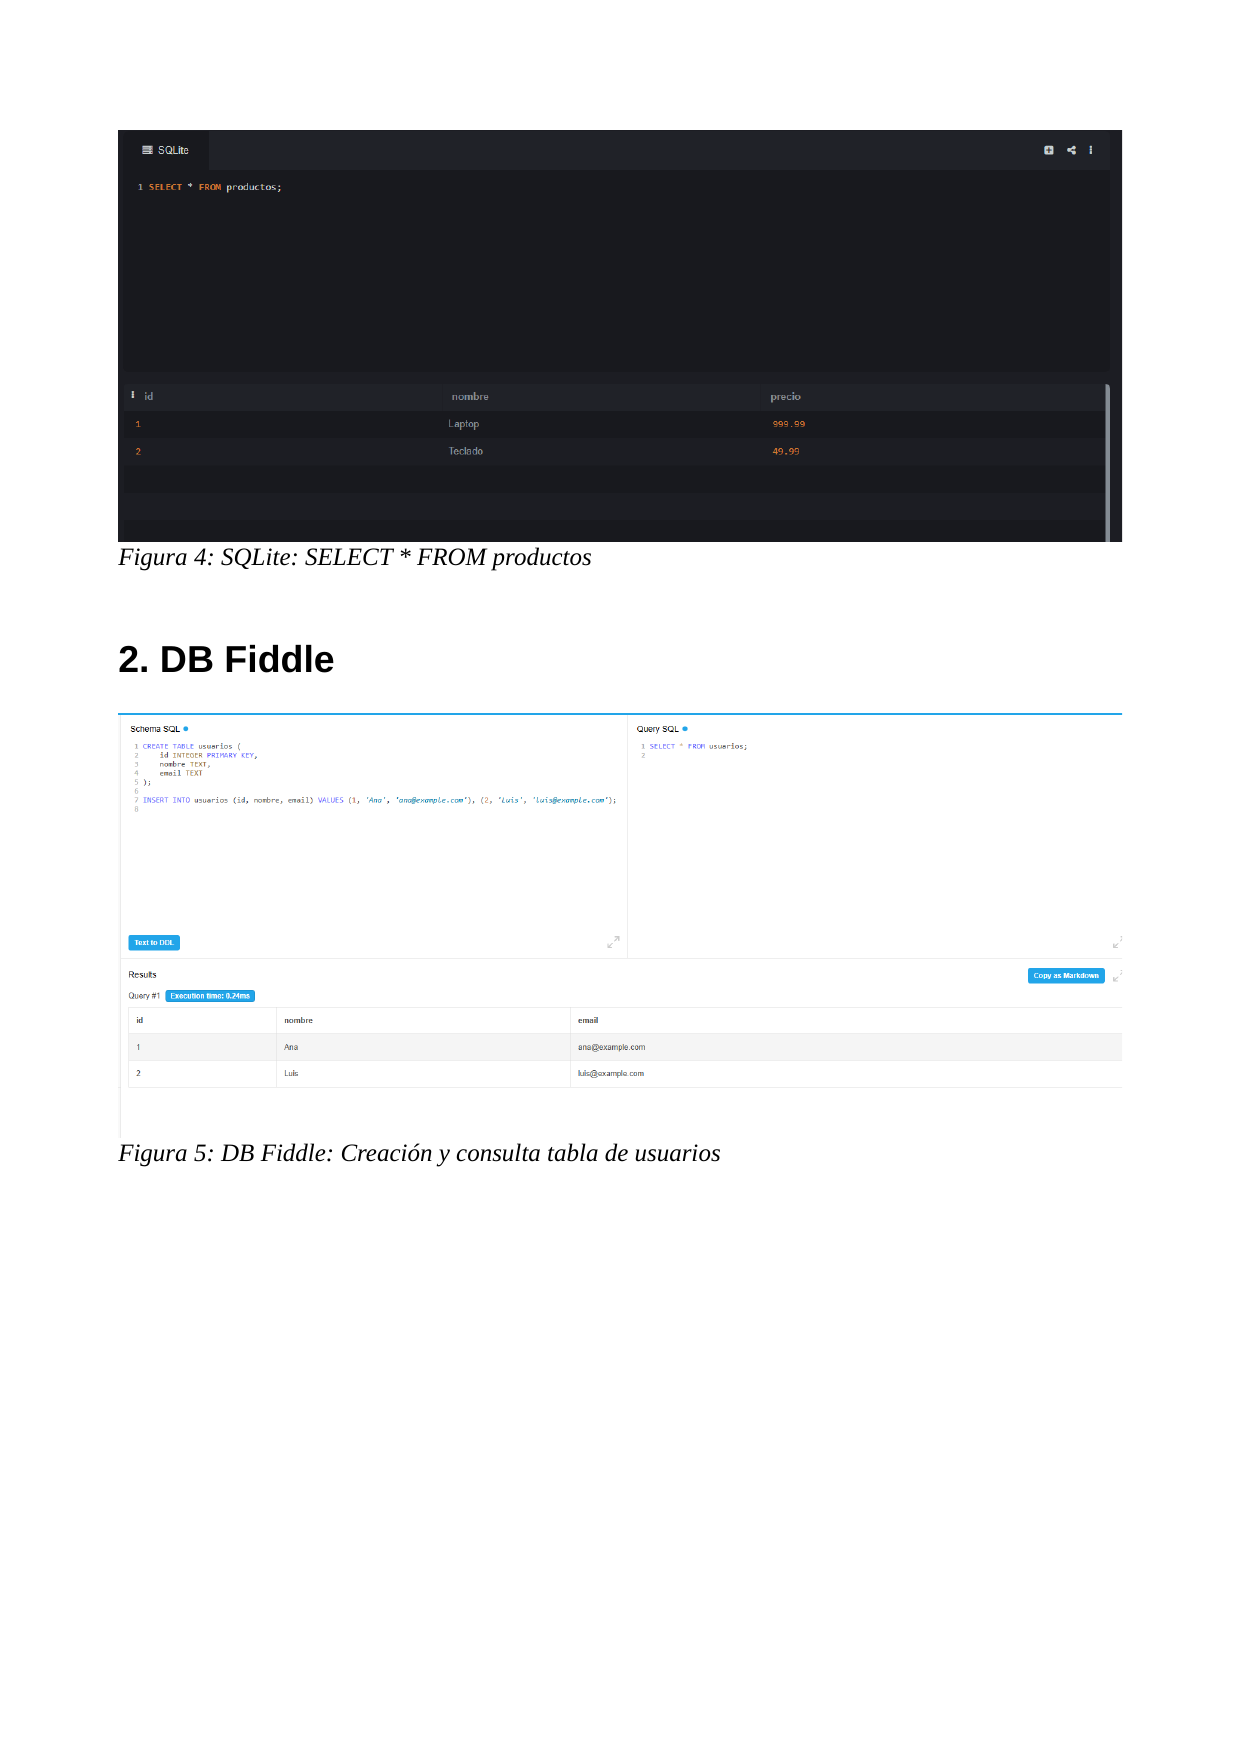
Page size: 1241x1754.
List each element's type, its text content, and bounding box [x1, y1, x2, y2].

text 2. DB Fiddle [118, 637, 1122, 680]
picture [118, 130, 1123, 542]
text Figura 4: SQLite: SELECT * FROM productos [118, 542, 1122, 571]
text Figura 5: DB Fiddle: Creación y consulta tabla de usuarios [118, 1138, 1122, 1167]
picture [118, 713, 1123, 1138]
